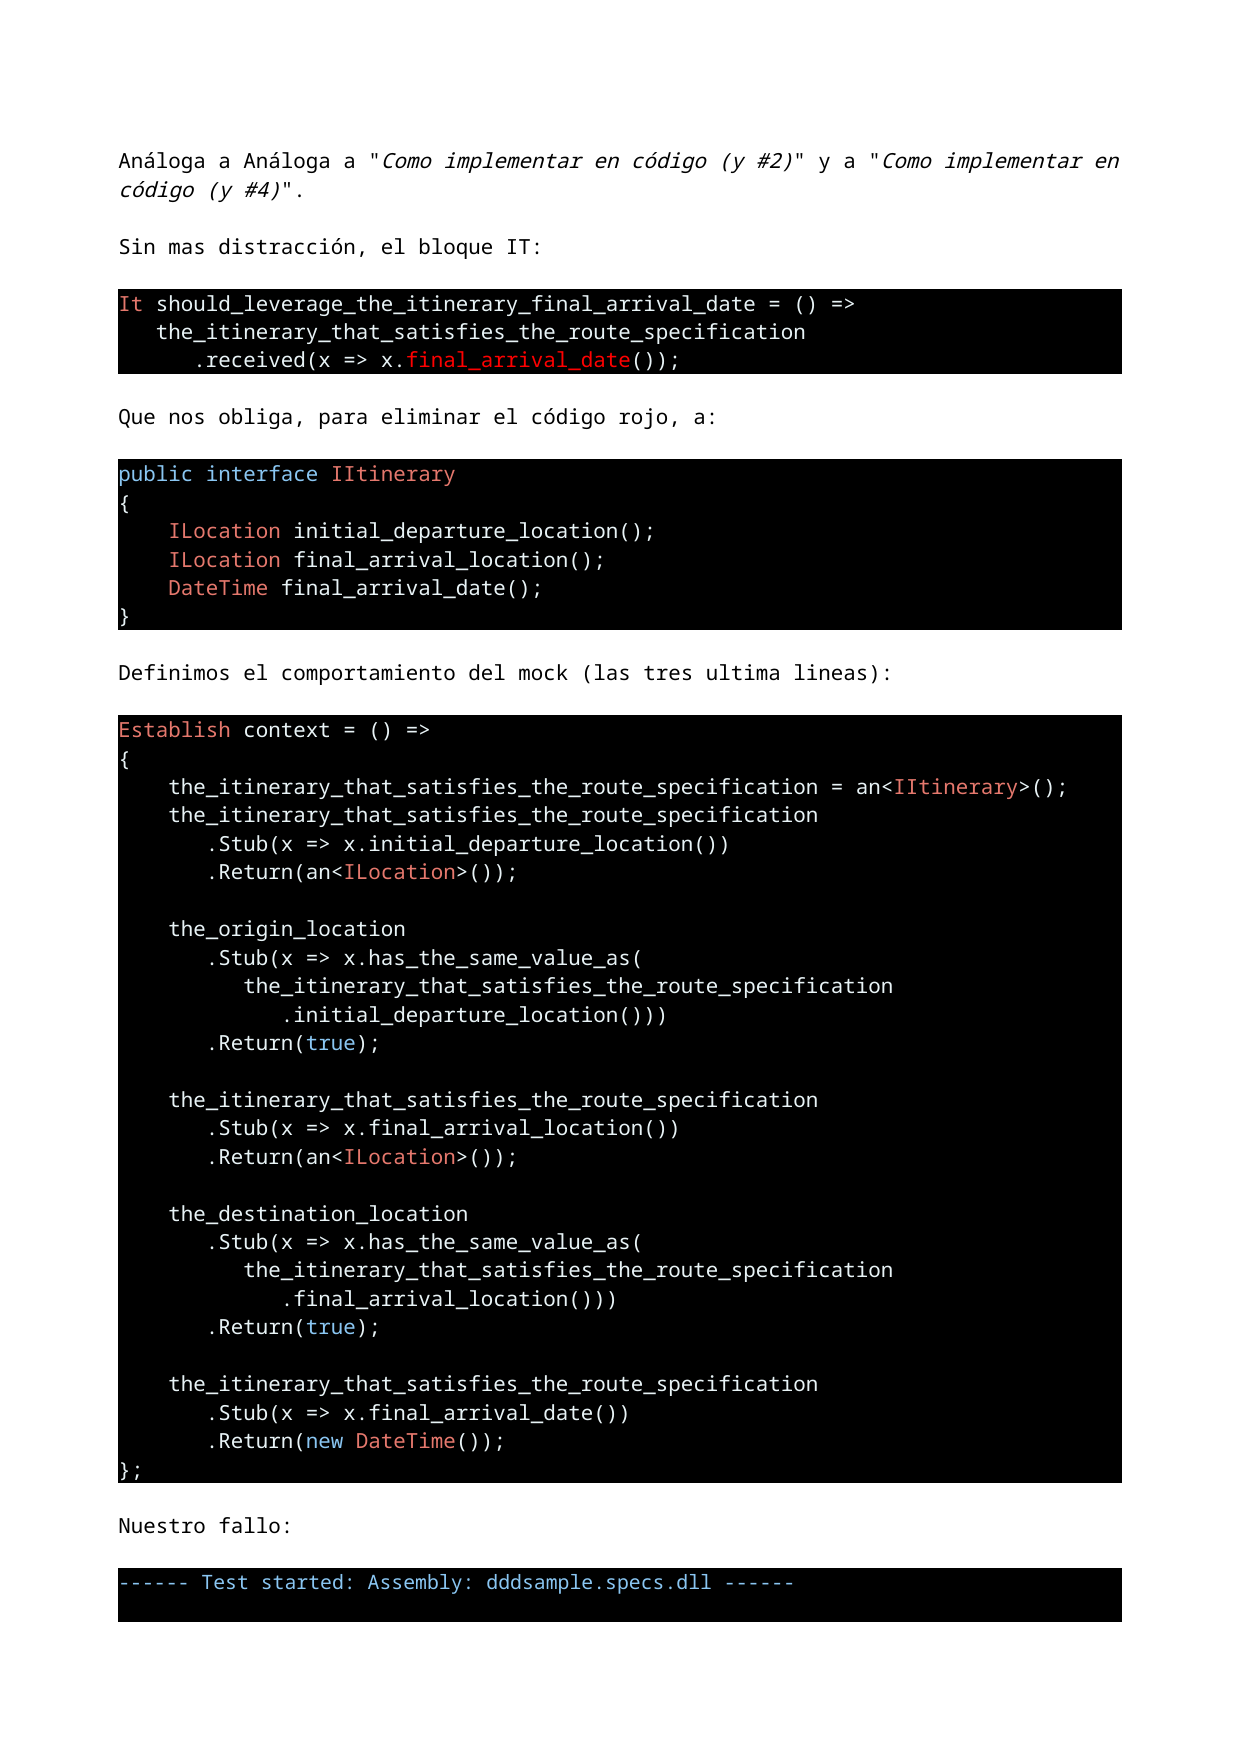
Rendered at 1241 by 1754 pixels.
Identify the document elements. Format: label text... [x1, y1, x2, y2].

text Que nos obliga, para eliminar el código rojo, a: [118, 402, 1122, 431]
text the_itinerary_that_satisfies_the_route_specification [118, 1256, 1122, 1284]
text .Return(an<ILocation>()); [118, 1142, 1122, 1170]
text Nuestro fallo: [118, 1512, 1122, 1540]
text Análoga a Análoga a "Como implementar en código (y #2)" y a "Como implementar en código (y #4)". [118, 147, 1122, 203]
text ILocation final_arrival_location(); [118, 545, 1122, 573]
text the_itinerary_that_satisfies_the_route_specification [118, 1369, 1122, 1398]
text the_itinerary_that_satisfies_the_route_specification [118, 317, 1122, 346]
text .received(x => x.final_arrival_date()); [118, 346, 1122, 374]
text .Stub(x => x.final_arrival_location()) [118, 1113, 1122, 1142]
text Establish context = () => [118, 715, 1122, 744]
text the_itinerary_that_satisfies_the_route_specification [118, 971, 1122, 1000]
text the_itinerary_that_satisfies_the_route_specification = an<IItinerary>(); [118, 772, 1122, 801]
text the_destination_location [118, 1199, 1122, 1227]
text Definimos el comportamiento del mock (las tres ultima lineas): [118, 658, 1122, 687]
text } [118, 602, 1122, 630]
text .final_arrival_location())) [118, 1284, 1122, 1312]
text .Return(true); [118, 1312, 1122, 1341]
text .Stub(x => x.initial_departure_location()) [118, 829, 1122, 857]
text DateTime final_arrival_date(); [118, 573, 1122, 602]
text ILocation initial_departure_location(); [118, 516, 1122, 545]
text { [118, 488, 1122, 516]
text .Stub(x => x.has_the_same_value_as( [118, 943, 1122, 971]
text .Stub(x => x.final_arrival_date()) [118, 1398, 1122, 1426]
text It should_leverage_the_itinerary_final_arrival_date = () => [118, 289, 1122, 317]
text the_itinerary_that_satisfies_the_route_specification [118, 801, 1122, 829]
text Sin mas distracción, el bloque IT: [118, 232, 1122, 260]
text }; [118, 1455, 1122, 1483]
text .Return(new DateTime()); [118, 1426, 1122, 1455]
text .Stub(x => x.has_the_same_value_as( [118, 1227, 1122, 1256]
text { [118, 744, 1122, 772]
text public interface IItinerary [118, 459, 1122, 488]
text .Return(true); [118, 1028, 1122, 1057]
text .Return(an<ILocation>()); [118, 857, 1122, 886]
text the_itinerary_that_satisfies_the_route_specification [118, 1085, 1122, 1113]
text the_origin_location [118, 914, 1122, 943]
text .initial_departure_location())) [118, 1000, 1122, 1028]
text ------ Test started: Assembly: dddsample.specs.dll ------ [118, 1568, 1122, 1595]
